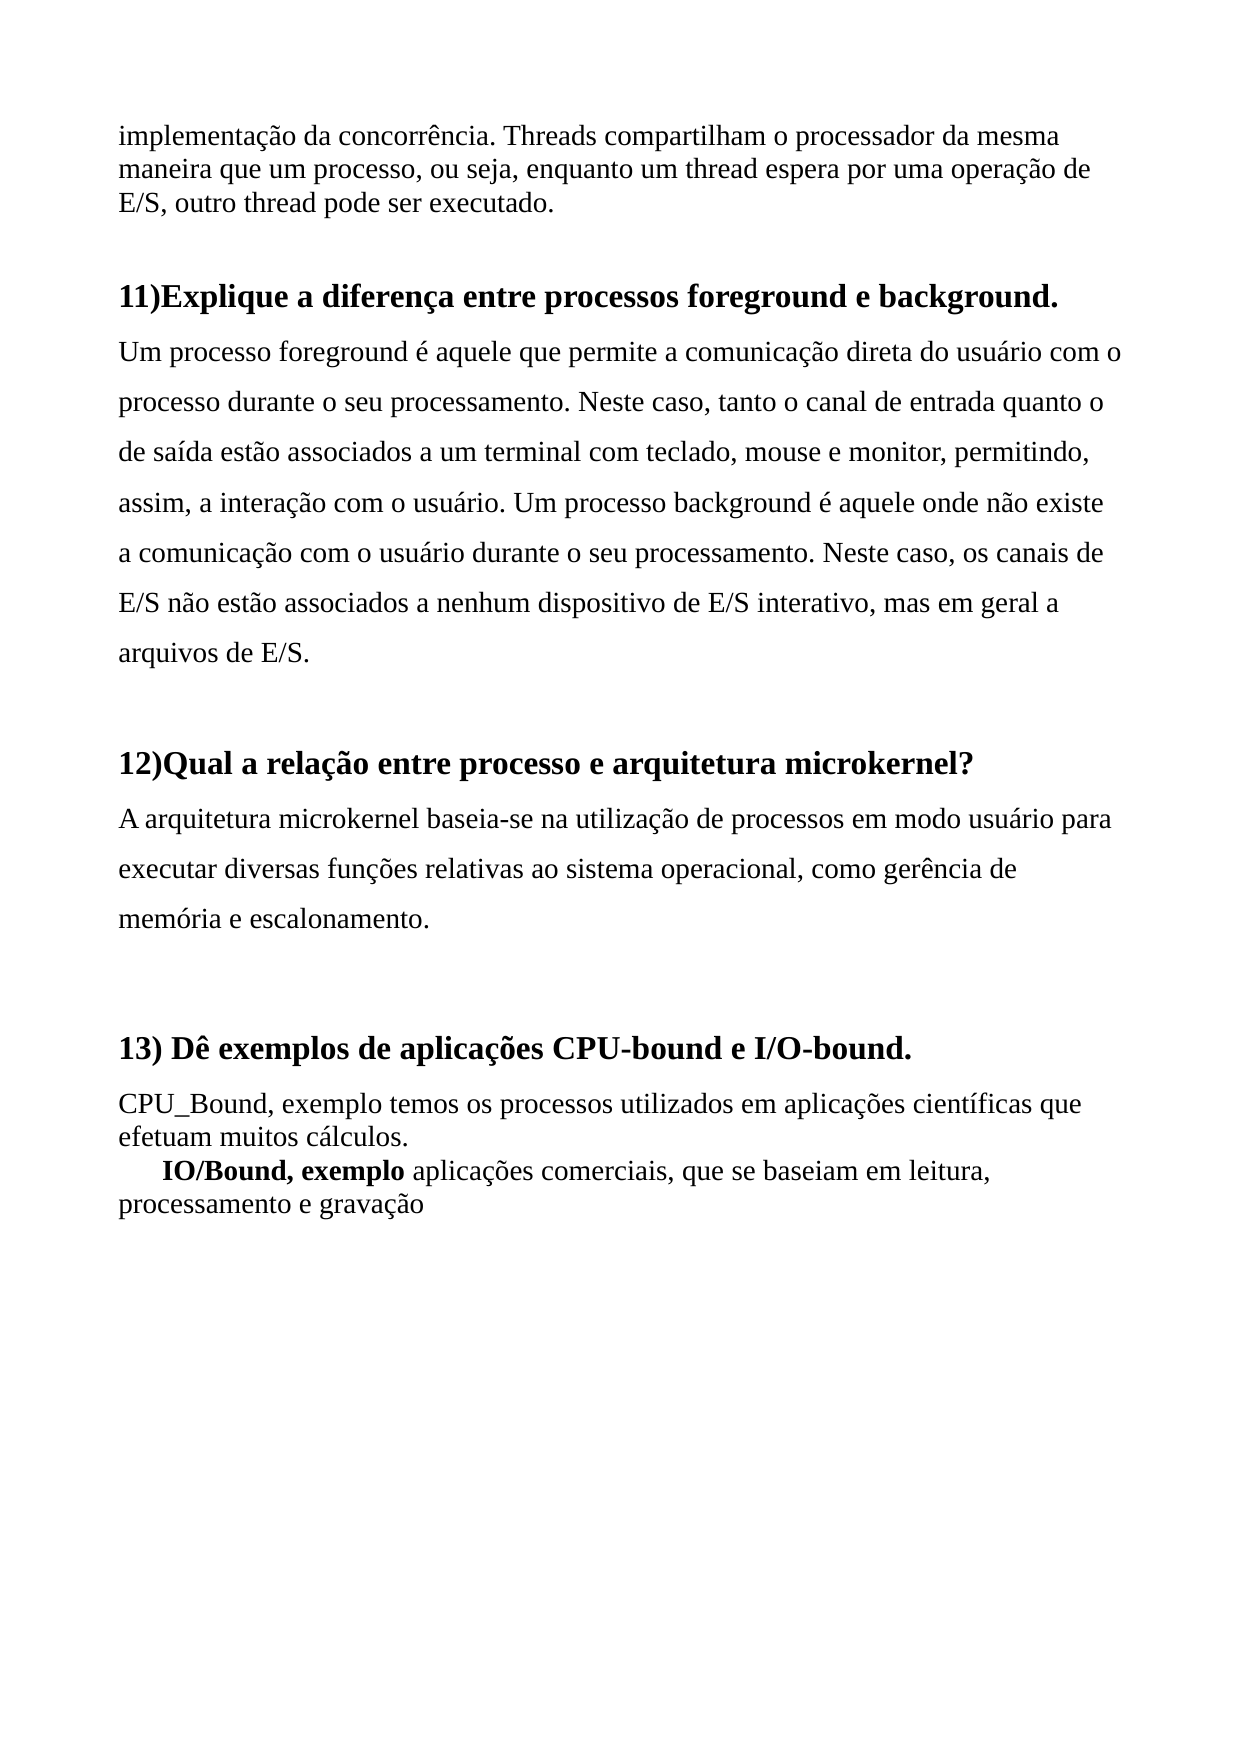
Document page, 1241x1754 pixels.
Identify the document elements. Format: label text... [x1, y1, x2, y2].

text implementação da concorrência. Threads compartilham o processador da mesma maneira que um processo, ou seja, enquanto um thread espera por uma operação de E/S, outro thread pode ser executado. [118, 118, 1122, 219]
text IO/Bound, exemplo aplicações comerciais, que se baseiam em leitura, processamento e gravação [118, 1153, 1122, 1220]
text 13) Dê exemplos de aplicações CPU-bound e I/O-bound. [118, 1028, 1122, 1067]
text Um processo foreground é aquele que permite a comunicação direta do usuário com o processo durante o seu processamento. Neste caso, tanto o canal de entrada quanto o de saída estão associados a um terminal com teclado, mouse e monitor, permitindo, assim, a interação com o usuário. Um processo background é aquele onde não existe a comunicação com o usuário durante o seu processamento. Neste caso, os canais de E/S não estão associados a nenhum dispositivo de E/S interativo, mas em geral a arquivos de E/S. [118, 334, 1122, 669]
text A arquitetura microkernel baseia-se na utilização de processos em modo usuário para executar diversas funções relativas ao sistema operacional, como gerência de memória e escalonamento. [118, 801, 1122, 935]
text 12)Qual a relação entre processo e arquitetura microkernel? [118, 743, 1122, 782]
text CPU_Bound, exemplo temos os processos utilizados em aplicações científicas que efetuam muitos cálculos. [118, 1086, 1122, 1153]
text 11)Explique a diferença entre processos foreground e background. [118, 276, 1122, 314]
